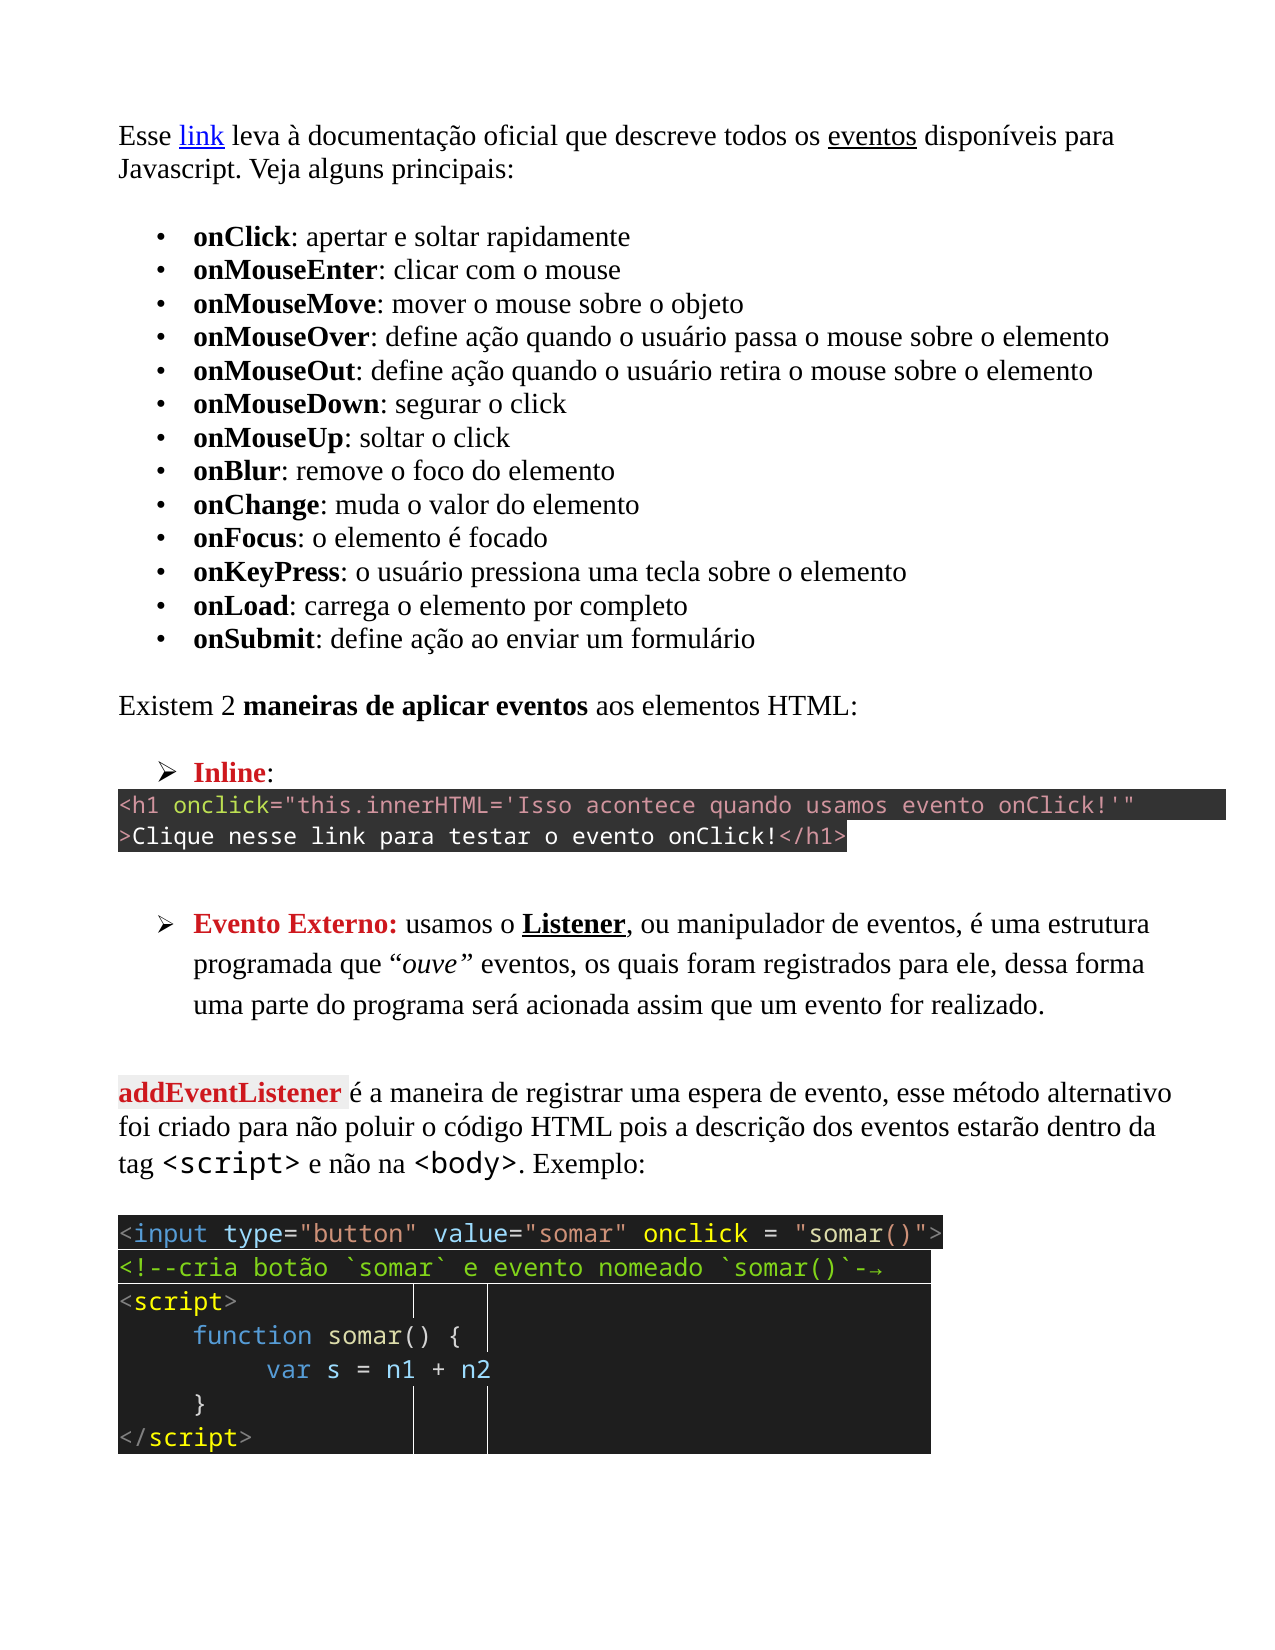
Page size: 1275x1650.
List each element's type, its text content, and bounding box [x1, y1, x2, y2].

list onChange: muda o valor do elemento [156, 487, 1181, 521]
text function somar() { [118, 1318, 1181, 1352]
text </script> [118, 1420, 1181, 1454]
text var s = n1 + n2 [118, 1352, 1181, 1386]
list Evento Externo: usamos o Listener, ou manipulador de eventos, é uma estrutura programada que “ouve” eventos, os quais foram registrados para ele, dessa forma uma parte do programa será acionada assim que um evento for realizado. [156, 906, 1181, 1055]
list onMouseEnter: clicar com o mouse [156, 252, 1181, 286]
list onMouseDown: segurar o click [156, 386, 1181, 420]
list onMouseOver: define ação quando o usuário passa o mouse sobre o elemento [156, 319, 1181, 353]
list onBlur: remove o foco do elemento [156, 453, 1181, 487]
list onMouseOut: define ação quando o usuário retira o mouse sobre o elemento [156, 353, 1181, 386]
list onClick: apertar e soltar rapidamente [156, 219, 1181, 252]
text <script> [118, 1283, 1181, 1318]
list onMouseMove: mover o mouse sobre o objeto [156, 286, 1181, 319]
text >Clique nesse link para testar o evento onClick!</h1> [118, 820, 1181, 852]
text <input type="button" value="somar" onclick = "somar()"> [118, 1215, 1181, 1249]
list onSubmit: define ação ao enviar um formulário [156, 621, 1181, 655]
text } [118, 1386, 1181, 1420]
list onFocus: o elemento é focado [156, 521, 1181, 554]
list onLoad: carrega o elemento por completo [156, 588, 1181, 621]
text Esse link leva à documentação oficial que descreve todos os eventos disponíveis para Javascript. Veja alguns principais: [118, 118, 1181, 185]
text <h1 onclick="this.innerHTML='Isso acontece quando usamos evento onClick!'" [118, 789, 1181, 820]
text addEventListener é a maneira de registrar uma espera de evento, esse método alternativo foi criado para não poluir o código HTML pois a descrição dos eventos estarão dentro da tag <script> e não na <body>. Exemplo: [118, 1075, 1181, 1215]
text Existem 2 maneiras de aplicar eventos aos elementos HTML: [118, 688, 1181, 722]
list Inline: [156, 755, 1181, 789]
text <!--cria botão `somar` e evento nomeado `somar()`-→ [118, 1249, 1181, 1283]
list onKeyPress: o usuário pressiona uma tecla sobre o elemento [156, 554, 1181, 588]
list onMouseUp: soltar o click [156, 420, 1181, 453]
